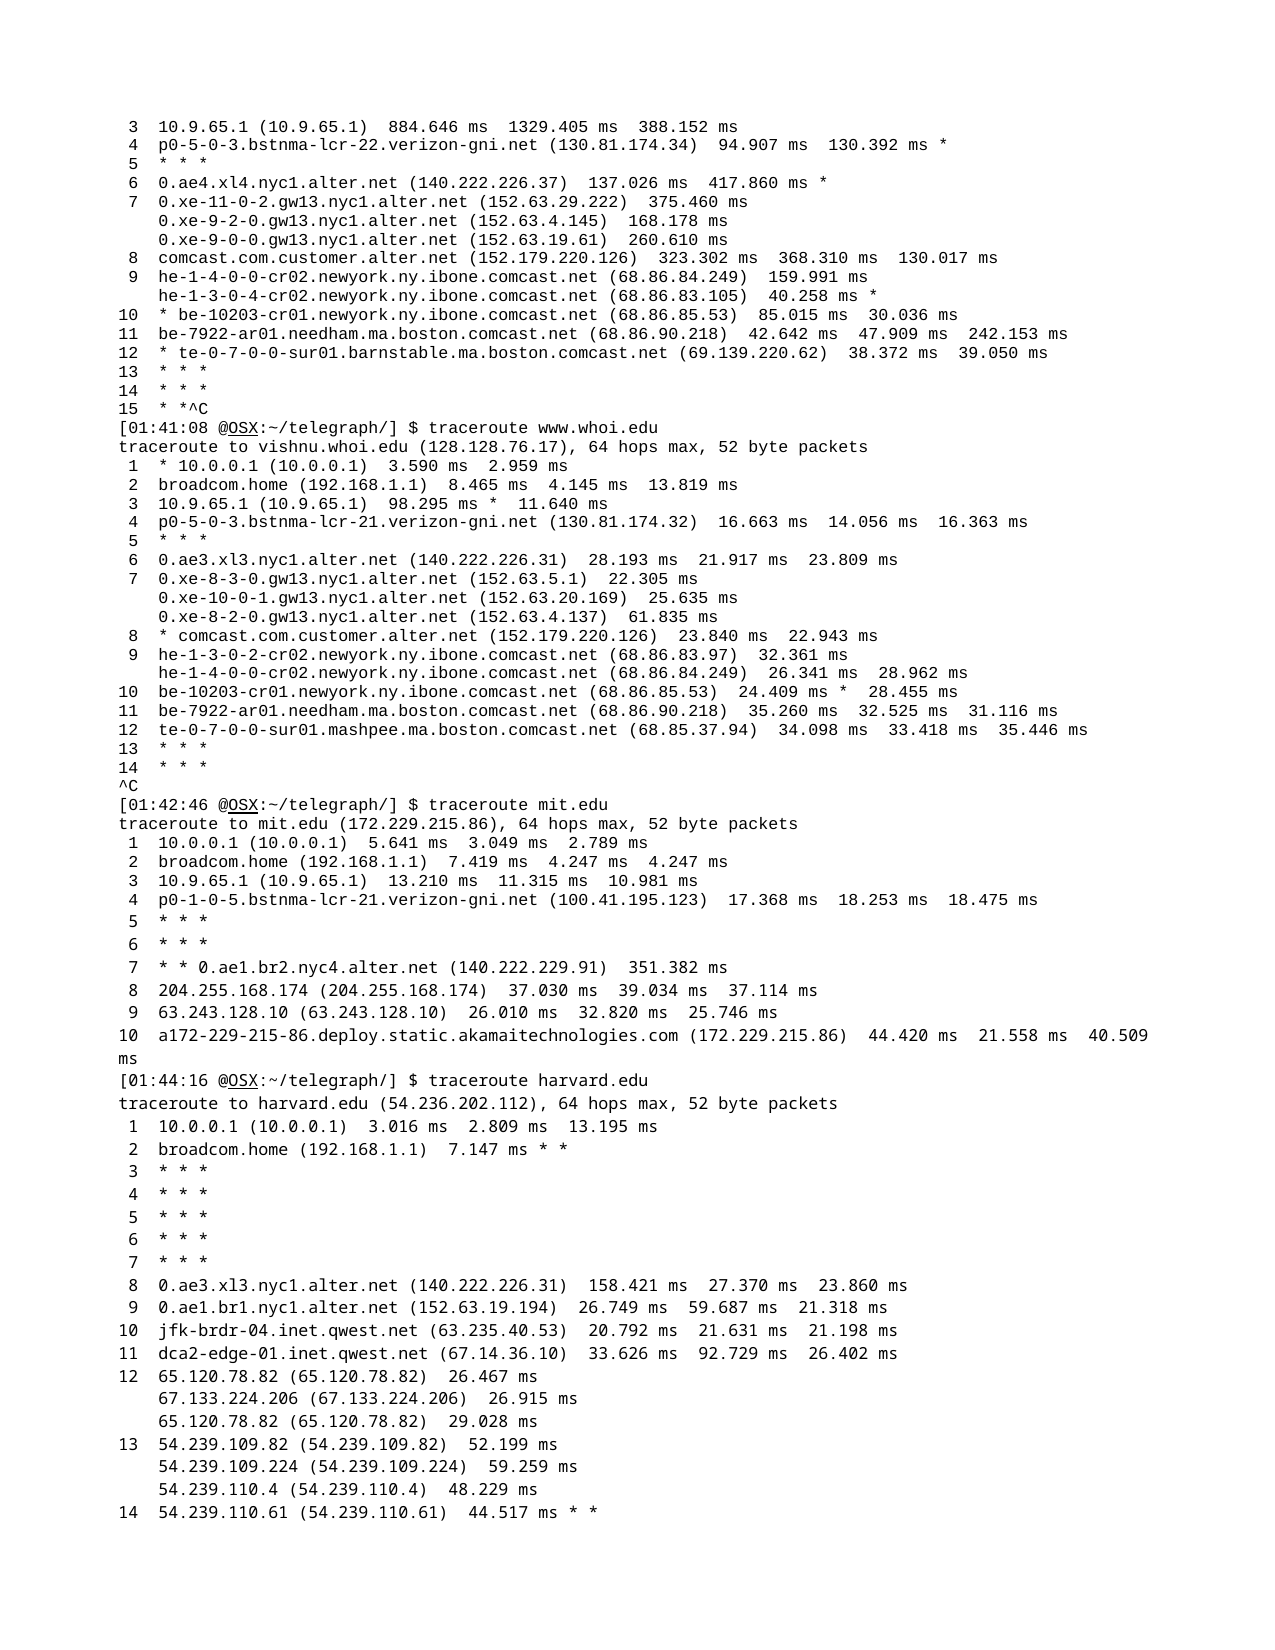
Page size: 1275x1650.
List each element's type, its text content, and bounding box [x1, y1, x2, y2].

text 6 0.ae4.xl4.nyc1.alter.net (140.222.226.37) 137.026 ms 417.860 ms * [118, 175, 1157, 193]
text 1 10.0.0.1 (10.0.0.1) 5.641 ms 3.049 ms 2.789 ms [118, 834, 1157, 853]
text 14 * * * [118, 759, 1157, 778]
text 8 comcast.com.customer.alter.net (152.179.220.126) 323.302 ms 368.310 ms 130.017 ms [118, 250, 1157, 269]
text traceroute to mit.edu (172.229.215.86), 64 hops max, 52 byte packets [118, 816, 1157, 834]
text 0.xe-9-2-0.gw13.nyc1.alter.net (152.63.4.145) 168.178 ms [118, 212, 1157, 231]
text 13 * * * [118, 740, 1157, 759]
text 7 * * 0.ae1.br2.nyc4.alter.net (140.222.229.91) 351.382 ms [118, 955, 1157, 978]
text 11 dca2-edge-01.inet.qwest.net (67.14.36.10) 33.626 ms 92.729 ms 26.402 ms [118, 1341, 1157, 1364]
text 4 p0-5-0-3.bstnma-lcr-21.verizon-gni.net (130.81.174.32) 16.663 ms 14.056 ms 16.363 ms [118, 514, 1157, 533]
text traceroute to vishnu.whoi.edu (128.128.76.17), 64 hops max, 52 byte packets [118, 439, 1157, 457]
text 4 * * * [118, 1182, 1157, 1205]
text 0.xe-8-2-0.gw13.nyc1.alter.net (152.63.4.137) 61.835 ms [118, 608, 1157, 627]
text traceroute to harvard.edu (54.236.202.112), 64 hops max, 52 byte packets [118, 1092, 1157, 1114]
text 8 204.255.168.174 (204.255.168.174) 37.030 ms 39.034 ms 37.114 ms [118, 978, 1157, 1001]
text he-1-4-0-0-cr02.newyork.ny.ibone.comcast.net (68.86.84.249) 26.341 ms 28.962 ms [118, 665, 1157, 684]
text 12 * te-0-7-0-0-sur01.barnstable.ma.boston.comcast.net (69.139.220.62) 38.372 ms 39.050 ms [118, 344, 1157, 363]
text 9 he-1-3-0-2-cr02.newyork.ny.ibone.comcast.net (68.86.83.97) 32.361 ms [118, 646, 1157, 665]
text 3 10.9.65.1 (10.9.65.1) 98.295 ms * 11.640 ms [118, 495, 1157, 514]
text 12 te-0-7-0-0-sur01.mashpee.ma.boston.comcast.net (68.85.37.94) 34.098 ms 33.418 ms 35.446 ms [118, 721, 1157, 740]
text 0.xe-10-0-1.gw13.nyc1.alter.net (152.63.20.169) 25.635 ms [118, 589, 1157, 608]
text 67.133.224.206 (67.133.224.206) 26.915 ms [118, 1387, 1157, 1409]
text 6 0.ae3.xl3.nyc1.alter.net (140.222.226.31) 28.193 ms 21.917 ms 23.809 ms [118, 552, 1157, 571]
text 3 * * * [118, 1160, 1157, 1182]
text 7 0.xe-8-3-0.gw13.nyc1.alter.net (152.63.5.1) 22.305 ms [118, 571, 1157, 589]
text 2 broadcom.home (192.168.1.1) 8.465 ms 4.145 ms 13.819 ms [118, 476, 1157, 495]
text 10 jfk-brdr-04.inet.qwest.net (63.235.40.53) 20.792 ms 21.631 ms 21.198 ms [118, 1319, 1157, 1341]
text 4 p0-5-0-3.bstnma-lcr-22.verizon-gni.net (130.81.174.34) 94.907 ms 130.392 ms * [118, 137, 1157, 156]
text 8 0.ae3.xl3.nyc1.alter.net (140.222.226.31) 158.421 ms 27.370 ms 23.860 ms [118, 1273, 1157, 1296]
text 1 10.0.0.1 (10.0.0.1) 3.016 ms 2.809 ms 13.195 ms [118, 1114, 1157, 1137]
text 9 0.ae1.br1.nyc1.alter.net (152.63.19.194) 26.749 ms 59.687 ms 21.318 ms [118, 1296, 1157, 1319]
text 65.120.78.82 (65.120.78.82) 29.028 ms [118, 1409, 1157, 1432]
text 2 broadcom.home (192.168.1.1) 7.419 ms 4.247 ms 4.247 ms [118, 853, 1157, 872]
text [01:41:08 @OSX:~/telegraph/] $ traceroute www.whoi.edu [118, 420, 1157, 439]
text 5 * * * [118, 910, 1157, 933]
text 15 * *^C [118, 401, 1157, 420]
text 3 10.9.65.1 (10.9.65.1) 13.210 ms 11.315 ms 10.981 ms [118, 872, 1157, 891]
text he-1-3-0-4-cr02.newyork.ny.ibone.comcast.net (68.86.83.105) 40.258 ms * [118, 288, 1157, 307]
text 54.239.110.4 (54.239.110.4) 48.229 ms [118, 1478, 1157, 1500]
text 5 * * * [118, 1205, 1157, 1228]
text 11 be-7922-ar01.needham.ma.boston.comcast.net (68.86.90.218) 42.642 ms 47.909 ms 242.153 ms [118, 326, 1157, 344]
text 13 54.239.109.82 (54.239.109.82) 52.199 ms [118, 1432, 1157, 1455]
text 14 54.239.110.61 (54.239.110.61) 44.517 ms * * [118, 1500, 1157, 1523]
text 11 be-7922-ar01.needham.ma.boston.comcast.net (68.86.90.218) 35.260 ms 32.525 ms 31.116 ms [118, 703, 1157, 721]
text 6 * * * [118, 1228, 1157, 1251]
text 10 a172-229-215-86.deploy.static.akamaitechnologies.com (172.229.215.86) 44.420 ms 21.558 ms 40.509 ms [118, 1023, 1157, 1069]
text 14 * * * [118, 382, 1157, 401]
text 3 10.9.65.1 (10.9.65.1) 884.646 ms 1329.405 ms 388.152 ms [118, 118, 1157, 137]
text 9 63.243.128.10 (63.243.128.10) 26.010 ms 32.820 ms 25.746 ms [118, 1001, 1157, 1023]
text 1 * 10.0.0.1 (10.0.0.1) 3.590 ms 2.959 ms [118, 457, 1157, 476]
text 8 * comcast.com.customer.alter.net (152.179.220.126) 23.840 ms 22.943 ms [118, 627, 1157, 646]
text 10 be-10203-cr01.newyork.ny.ibone.comcast.net (68.86.85.53) 24.409 ms * 28.455 ms [118, 684, 1157, 703]
text 2 broadcom.home (192.168.1.1) 7.147 ms * * [118, 1137, 1157, 1160]
text 6 * * * [118, 933, 1157, 955]
text [01:44:16 @OSX:~/telegraph/] $ traceroute harvard.edu [118, 1069, 1157, 1092]
text 13 * * * [118, 363, 1157, 382]
text 5 * * * [118, 533, 1157, 552]
text 7 0.xe-11-0-2.gw13.nyc1.alter.net (152.63.29.222) 375.460 ms [118, 193, 1157, 212]
text 7 * * * [118, 1251, 1157, 1273]
text ^C [118, 778, 1157, 797]
text 9 he-1-4-0-0-cr02.newyork.ny.ibone.comcast.net (68.86.84.249) 159.991 ms [118, 269, 1157, 288]
text 12 65.120.78.82 (65.120.78.82) 26.467 ms [118, 1364, 1157, 1387]
text 4 p0-1-0-5.bstnma-lcr-21.verizon-gni.net (100.41.195.123) 17.368 ms 18.253 ms 18.475 ms [118, 891, 1157, 910]
text 54.239.109.224 (54.239.109.224) 59.259 ms [118, 1455, 1157, 1478]
text 5 * * * [118, 156, 1157, 175]
text 10 * be-10203-cr01.newyork.ny.ibone.comcast.net (68.86.85.53) 85.015 ms 30.036 ms [118, 307, 1157, 326]
text [01:42:46 @OSX:~/telegraph/] $ traceroute mit.edu [118, 797, 1157, 816]
text 0.xe-9-0-0.gw13.nyc1.alter.net (152.63.19.61) 260.610 ms [118, 231, 1157, 250]
